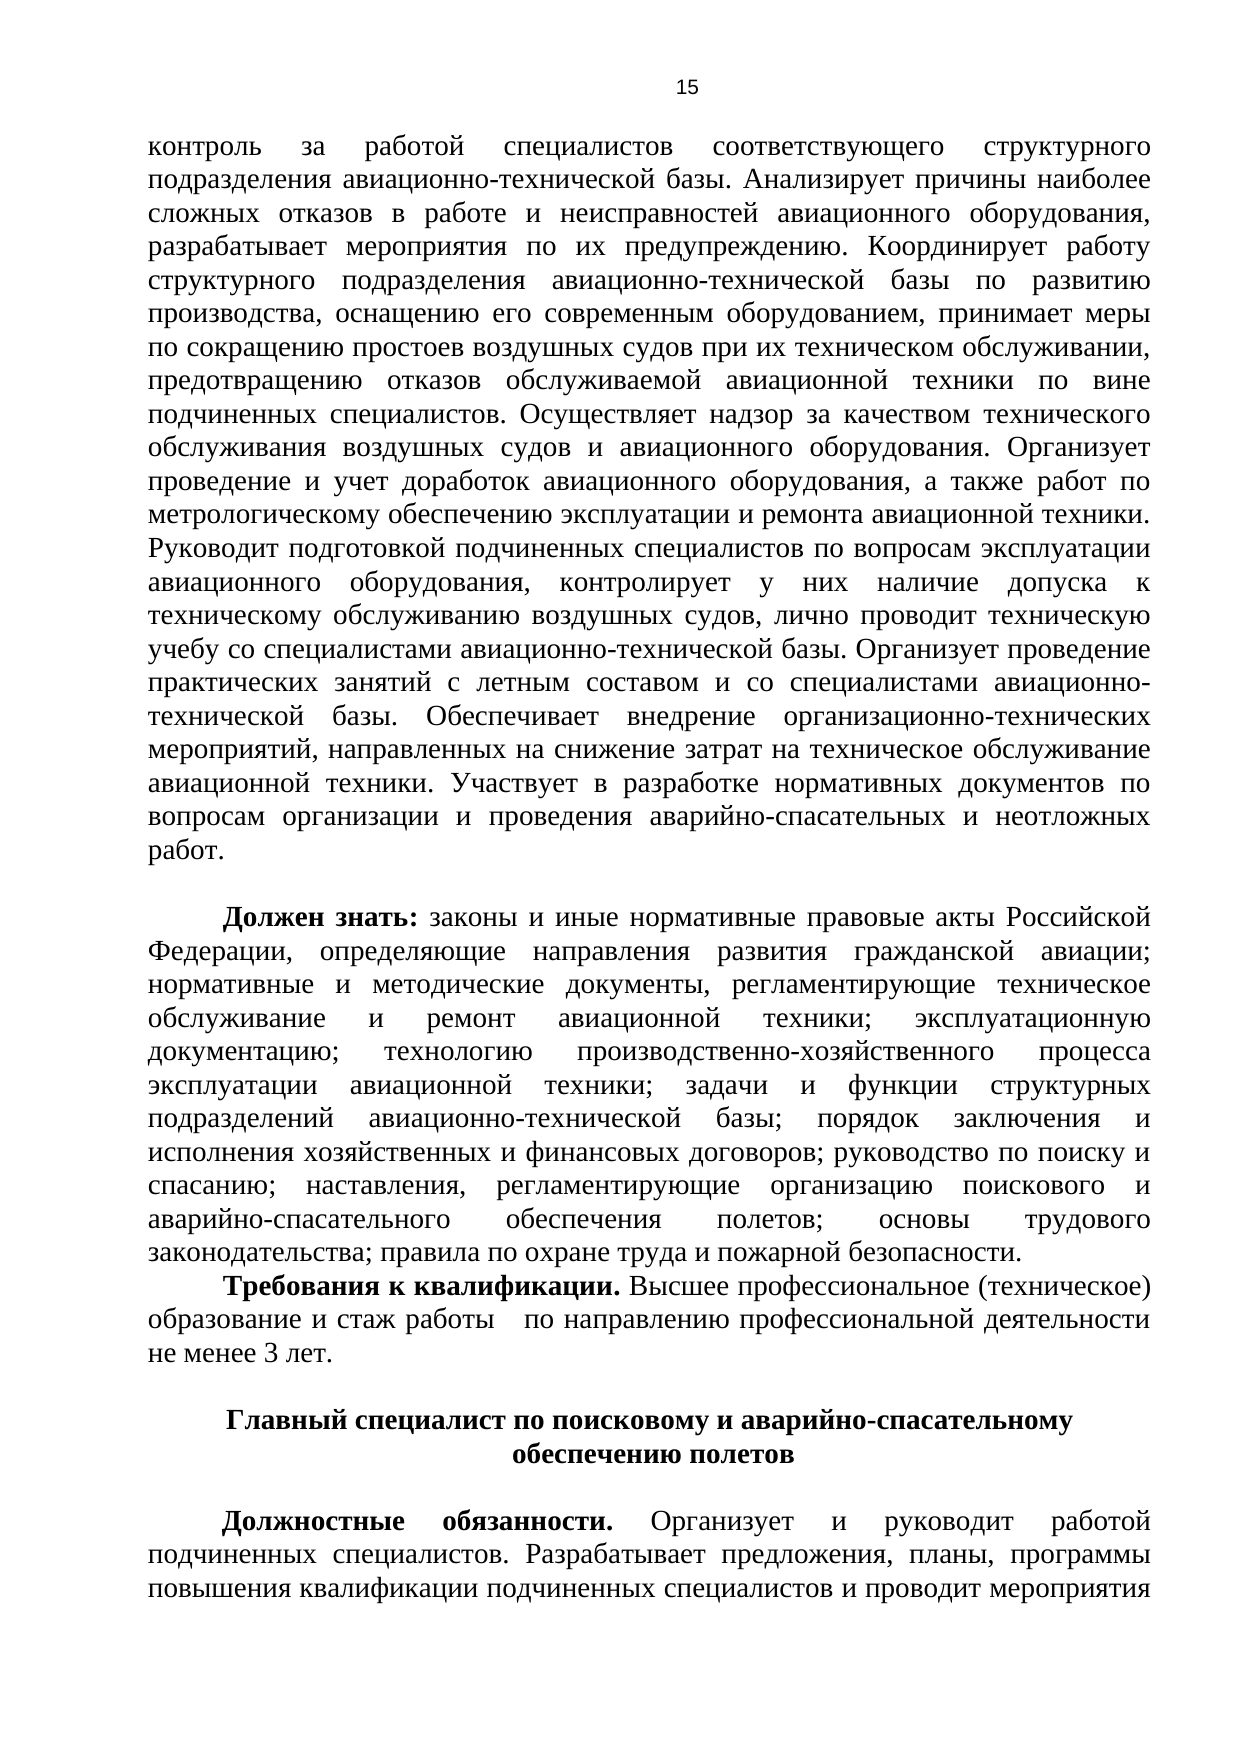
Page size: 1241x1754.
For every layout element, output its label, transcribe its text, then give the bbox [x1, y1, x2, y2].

text Должен знать: законы и иные нормативные правовые акты Российской Федерации, определяющие направления развития гражданской авиации; нормативные и методические документы, регламентирующие техническое обслуживание и ремонт авиационной техники; эксплуатационную документацию; технологию производственно-хозяйственного процесса эксплуатации авиационной техники; задачи и функции структурных подразделений авиационно-технической базы; порядок заключения и исполнения хозяйственных и финансовых договоров; руководство по поиску и спасанию; наставления, регламентирующие организацию поискового и аварийно-спасательного обеспечения полетов; основы трудового законодательства; правила по охране труда и пожарной безопасности. [148, 899, 1152, 1268]
text Требования к квалификации. Высшее профессиональное (техническое) образование и стаж работы по направлению профессиональной деятельности не менее 3 лет. [148, 1268, 1152, 1369]
text контроль за работой специалистов соответствующего структурного подразделения авиационно-технической базы. Анализирует причины наиболее сложных отказов в работе и неисправностей авиационного оборудования, разрабатывает мероприятия по их предупреждению. Координирует работу структурного подразделения авиационно-технической базы по развитию производства, оснащению его современным оборудованием, принимает меры по сокращению простоев воздушных судов при их техническом обслуживании, предотвращению отказов обслуживаемой авиационной техники по вине подчиненных специалистов. Осуществляет надзор за качеством технического обслуживания воздушных судов и авиационного оборудования. Организует проведение и учет доработок авиационного оборудования, а также работ по метрологическому обеспечению эксплуатации и ремонта авиационной техники. Руководит подготовкой подчиненных специалистов по вопросам эксплуатации авиационного оборудования, контролирует у них наличие допуска к техническому обслуживанию воздушных судов, лично проводит техническую учебу со специалистами авиационно-технической базы. Организует проведение практических занятий с летным составом и со специалистами авиационно-технической базы. Обеспечивает внедрение организационно-технических мероприятий, направленных на снижение затрат на техническое обслуживание авиационной техники. Участвует в разработке нормативных документов по вопросам организации и проведения аварийно-спасательных и неотложных работ. [148, 128, 1152, 866]
text обеспечению полетов [148, 1436, 1152, 1469]
text Главный специалист по поисковому и аварийно-спасательному [148, 1402, 1152, 1436]
text Должностные обязанности. Организует и руководит работой подчиненных специалистов. Разрабатывает предложения, планы, программы повышения квалификации подчиненных специалистов и проводит мероприятия [148, 1503, 1152, 1603]
